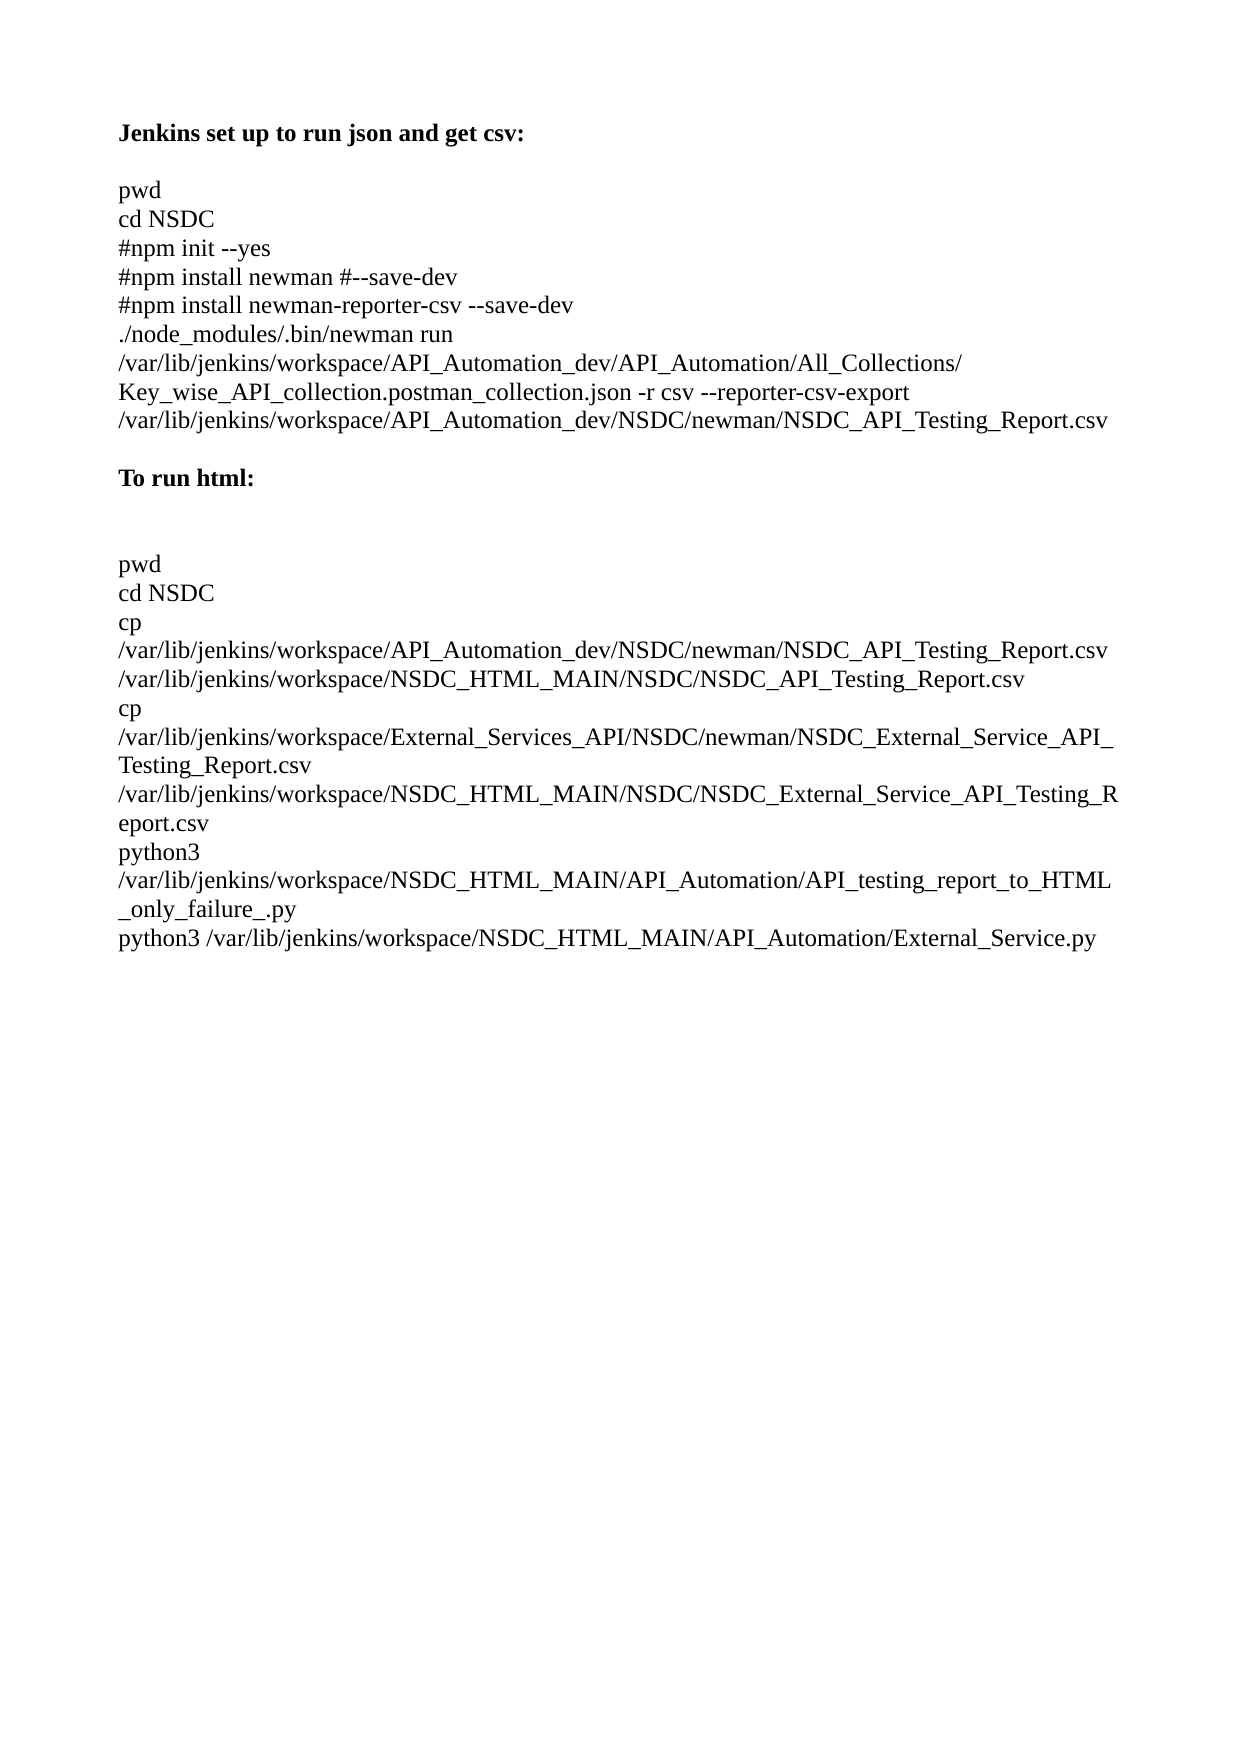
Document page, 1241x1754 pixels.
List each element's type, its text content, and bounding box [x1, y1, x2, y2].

text #npm init --yes [118, 233, 1122, 262]
text cp /var/lib/jenkins/workspace/API_Automation_dev/NSDC/newman/NSDC_API_Testing_Report.csv /var/lib/jenkins/workspace/NSDC_HTML_MAIN/NSDC/NSDC_API_Testing_Report.csv [118, 607, 1122, 693]
text cd NSDC [118, 204, 1122, 233]
text pwd [118, 549, 1122, 578]
text pwd [118, 176, 1122, 204]
text To run html: [118, 463, 1122, 492]
text cp /var/lib/jenkins/workspace/External_Services_API/NSDC/newman/NSDC_External_Service_API_Testing_Report.csv /var/lib/jenkins/workspace/NSDC_HTML_MAIN/NSDC/NSDC_External_Service_API_Testing_Report.csv [118, 693, 1122, 837]
text ./node_modules/.bin/newman run /var/lib/jenkins/workspace/API_Automation_dev/API_Automation/All_Collections/Key_wise_API_collection.postman_collection.json -r csv --reporter-csv-export /var/lib/jenkins/workspace/API_Automation_dev/NSDC/newman/NSDC_API_Testing_Report.csv [118, 319, 1122, 434]
text #npm install newman-reporter-csv --save-dev [118, 291, 1122, 319]
text #npm install newman #--save-dev [118, 262, 1122, 291]
text Jenkins set up to run json and get csv: [118, 118, 1122, 147]
text python3 /var/lib/jenkins/workspace/NSDC_HTML_MAIN/API_Automation/External_Service.py [118, 923, 1122, 952]
text cd NSDC [118, 578, 1122, 607]
text python3 /var/lib/jenkins/workspace/NSDC_HTML_MAIN/API_Automation/API_testing_report_to_HTML_only_failure_.py [118, 837, 1122, 923]
